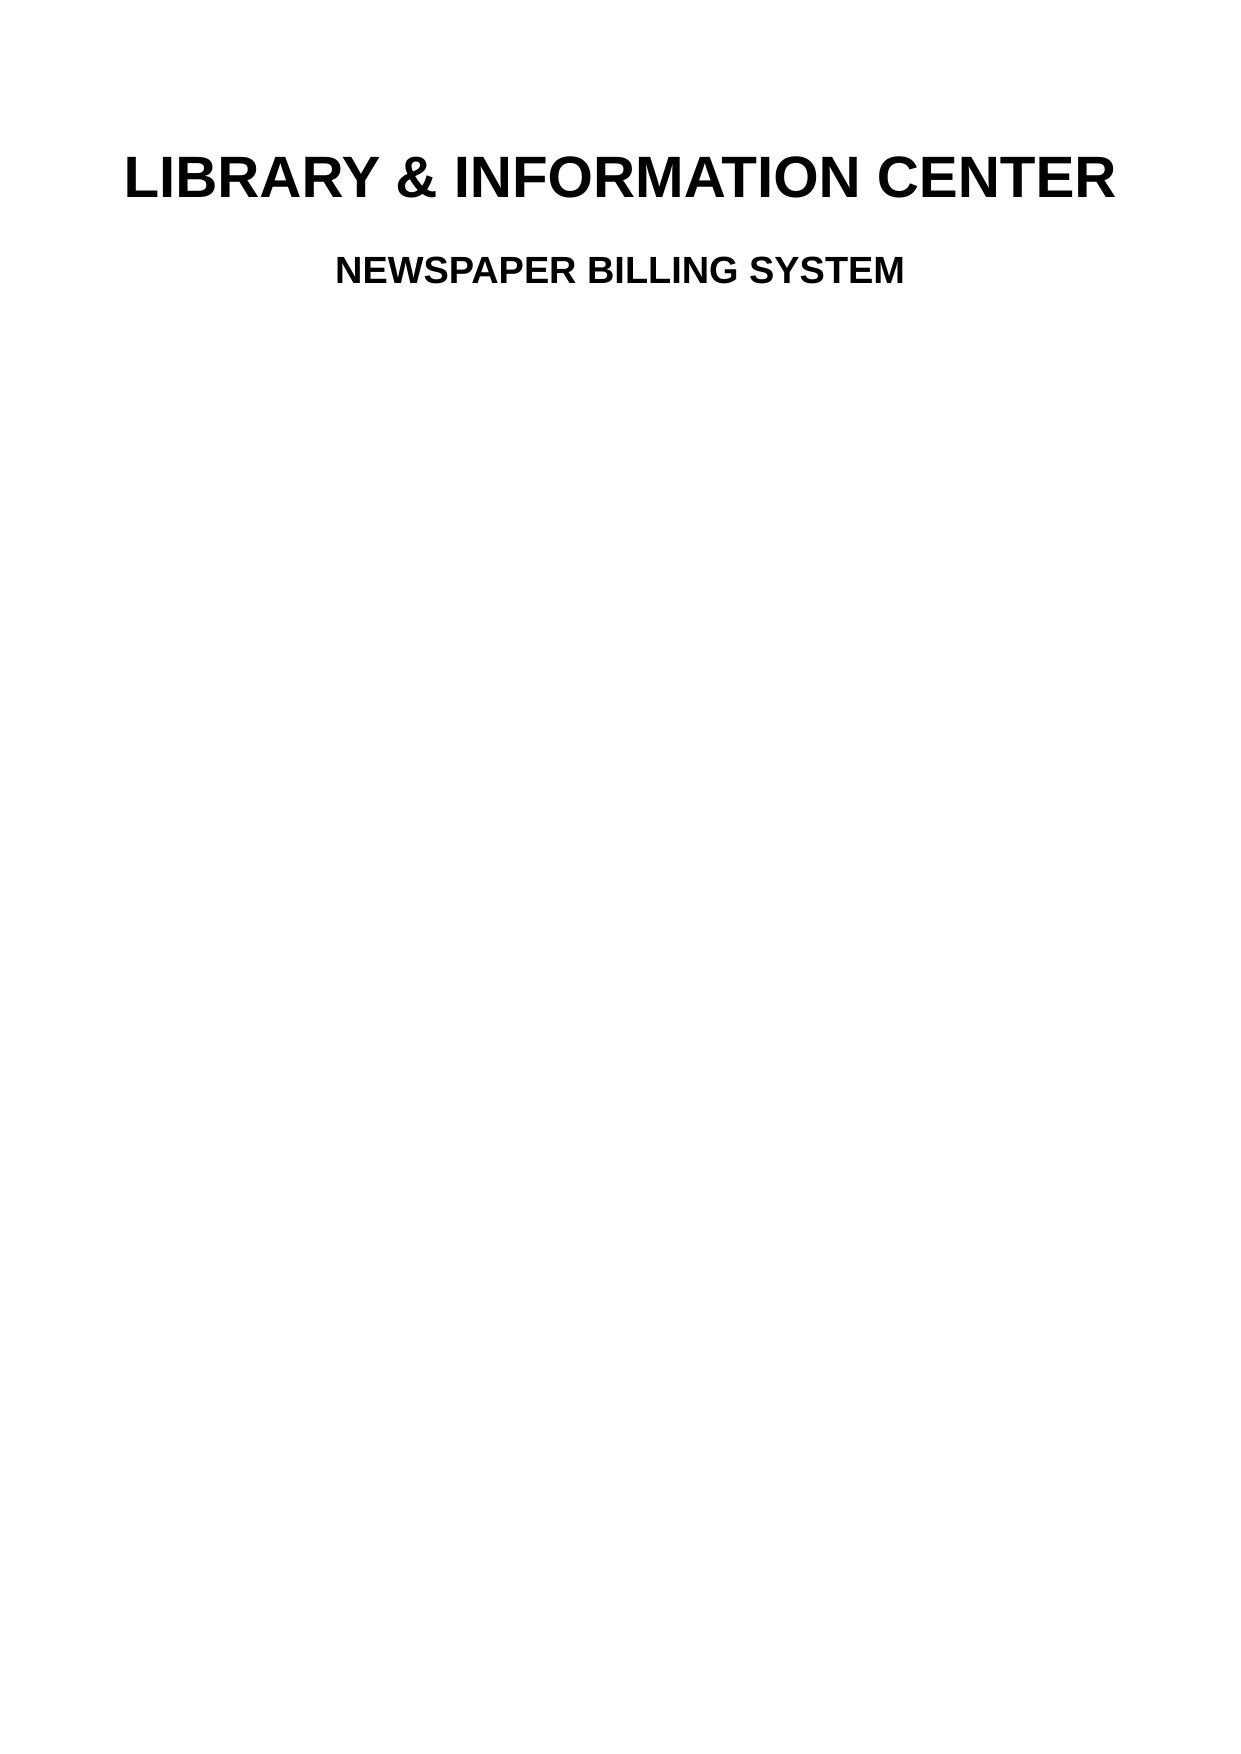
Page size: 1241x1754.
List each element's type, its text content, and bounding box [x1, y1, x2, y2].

subtitle NEWSPAPER BILLING SYSTEM [118, 248, 1122, 291]
title LIBRARY & INFORMATION CENTER [118, 143, 1122, 210]
